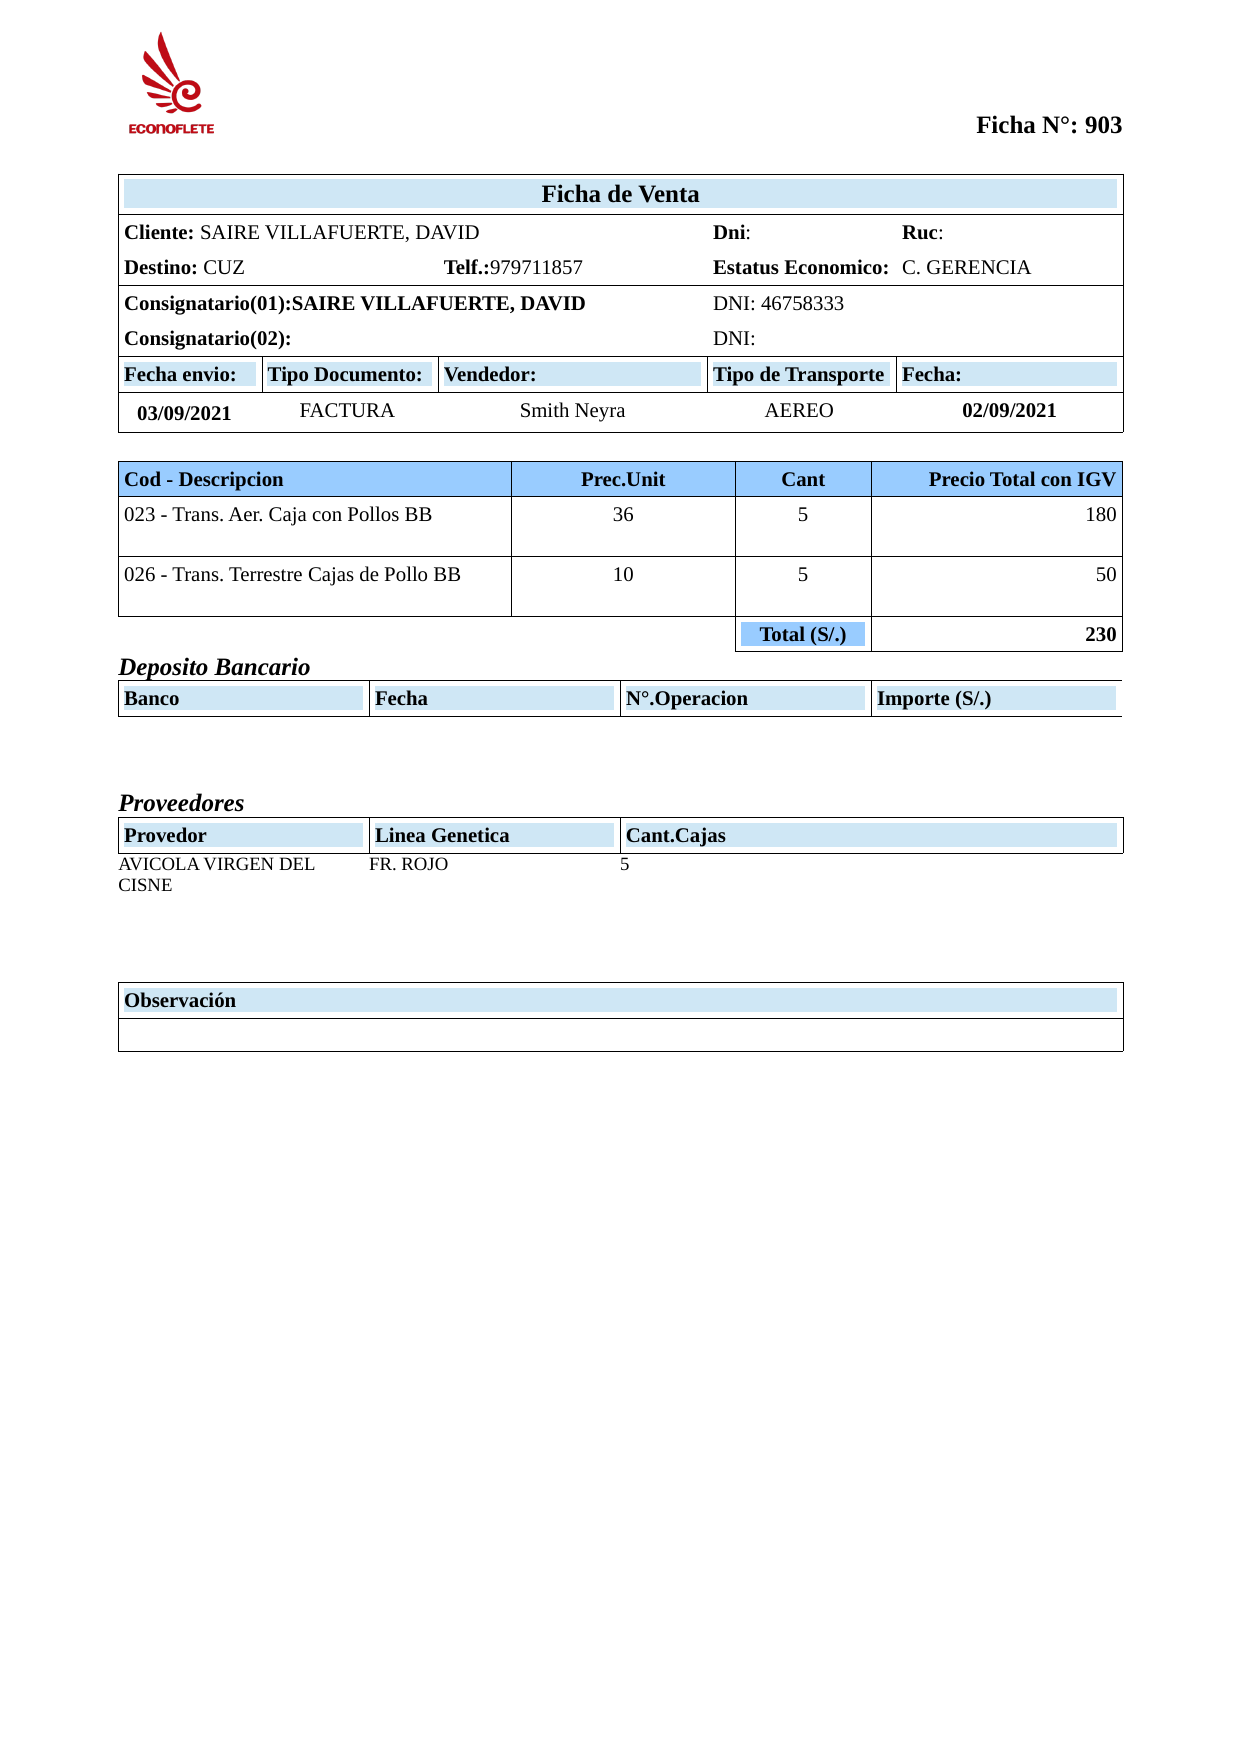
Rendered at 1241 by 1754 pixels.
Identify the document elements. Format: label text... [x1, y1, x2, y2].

table_cell [369, 740, 620, 764]
table_cell [620, 764, 871, 788]
table_cell Tipo de Transporte [708, 357, 896, 392]
table_cell [620, 740, 871, 764]
table_cell [369, 717, 620, 740]
table_cell Fecha: [897, 357, 1123, 392]
table_cell Total (S/.) [736, 617, 871, 651]
table_cell [369, 961, 620, 982]
table_cell AEREO [707, 393, 896, 432]
table_cell [118, 961, 369, 982]
table_cell 02/09/2021 [896, 393, 1123, 432]
table_cell [118, 918, 369, 939]
table_cell [620, 961, 1123, 982]
table_cell DNI: [707, 321, 1123, 356]
table_cell [118, 717, 369, 740]
table_cell Cliente: SAIRE VILLAFUERTE, DAVID [119, 215, 707, 249]
table_cell Estatus Economico: [707, 249, 896, 285]
table_cell [369, 896, 620, 917]
table_cell Destino: CUZ [119, 249, 438, 285]
text Proveedores [118, 788, 1122, 817]
table_header Cant [736, 462, 871, 496]
table_cell [620, 896, 1123, 917]
table_header Cant.Cajas [621, 818, 1123, 853]
table_cell [369, 939, 620, 961]
table_cell C. GERENCIA [896, 249, 1123, 285]
table_cell 10 [512, 557, 735, 616]
table_header Provedor [119, 818, 369, 853]
table_header Ficha de Venta [119, 175, 1123, 214]
table_cell Ruc: [896, 215, 1123, 249]
table_cell [871, 717, 1122, 740]
table_header Banco [119, 681, 369, 716]
table_cell Vendedor: [439, 357, 707, 392]
table_cell 03/09/2021 [119, 393, 262, 432]
table_header N°.Operacion [621, 681, 871, 716]
table_cell FR. ROJO [369, 854, 620, 896]
table_cell AVICOLA VIRGEN DEL CISNE [118, 854, 369, 896]
table_cell 5 [620, 854, 1123, 896]
table_cell 5 [736, 497, 871, 556]
table_cell [620, 918, 1123, 939]
table_cell Consignatario(02): [119, 321, 707, 356]
table_cell 180 [872, 497, 1122, 556]
table_cell [118, 617, 511, 651]
table_header Importe (S/.) [872, 681, 1122, 716]
table_cell 023 - Trans. Aer. Caja con Pollos BB [119, 497, 511, 556]
table_cell [871, 764, 1122, 788]
table_header Observación [119, 983, 1123, 1018]
table_cell [871, 740, 1122, 764]
table_header Linea Genetica [370, 818, 620, 853]
table_cell Consignatario(01):SAIRE VILLAFUERTE, DAVID [119, 286, 707, 321]
table_cell [118, 896, 369, 917]
table_cell 36 [512, 497, 735, 556]
table_header Fecha [370, 681, 620, 716]
table_cell Dni: [707, 215, 896, 249]
table_cell [511, 617, 735, 651]
table_cell Smith Neyra [438, 393, 707, 432]
table_cell Tipo Documento: [263, 357, 438, 392]
table_cell FACTURA [262, 393, 438, 432]
table_cell 230 [872, 617, 1122, 651]
table_cell [620, 939, 1123, 961]
table_cell Fecha envio: [119, 357, 262, 392]
table_cell DNI: 46758333 [707, 286, 1123, 321]
table_header Precio Total con IGV [872, 462, 1122, 496]
text Deposito Bancario [118, 652, 1122, 680]
table_cell [118, 939, 369, 961]
table_header Cod - Descripcion [119, 462, 511, 496]
table_cell [119, 1019, 1123, 1051]
table_cell 026 - Trans. Terrestre Cajas de Pollo BB [119, 557, 511, 616]
table_header Prec.Unit [512, 462, 735, 496]
table_cell [369, 918, 620, 939]
table_cell [369, 764, 620, 788]
table_cell 50 [872, 557, 1122, 616]
table_cell 5 [736, 557, 871, 616]
picture [118, 31, 225, 134]
table_cell [620, 717, 871, 740]
table_cell [118, 764, 369, 788]
table_cell [118, 740, 369, 764]
table_cell Telf.:979711857 [438, 249, 707, 285]
